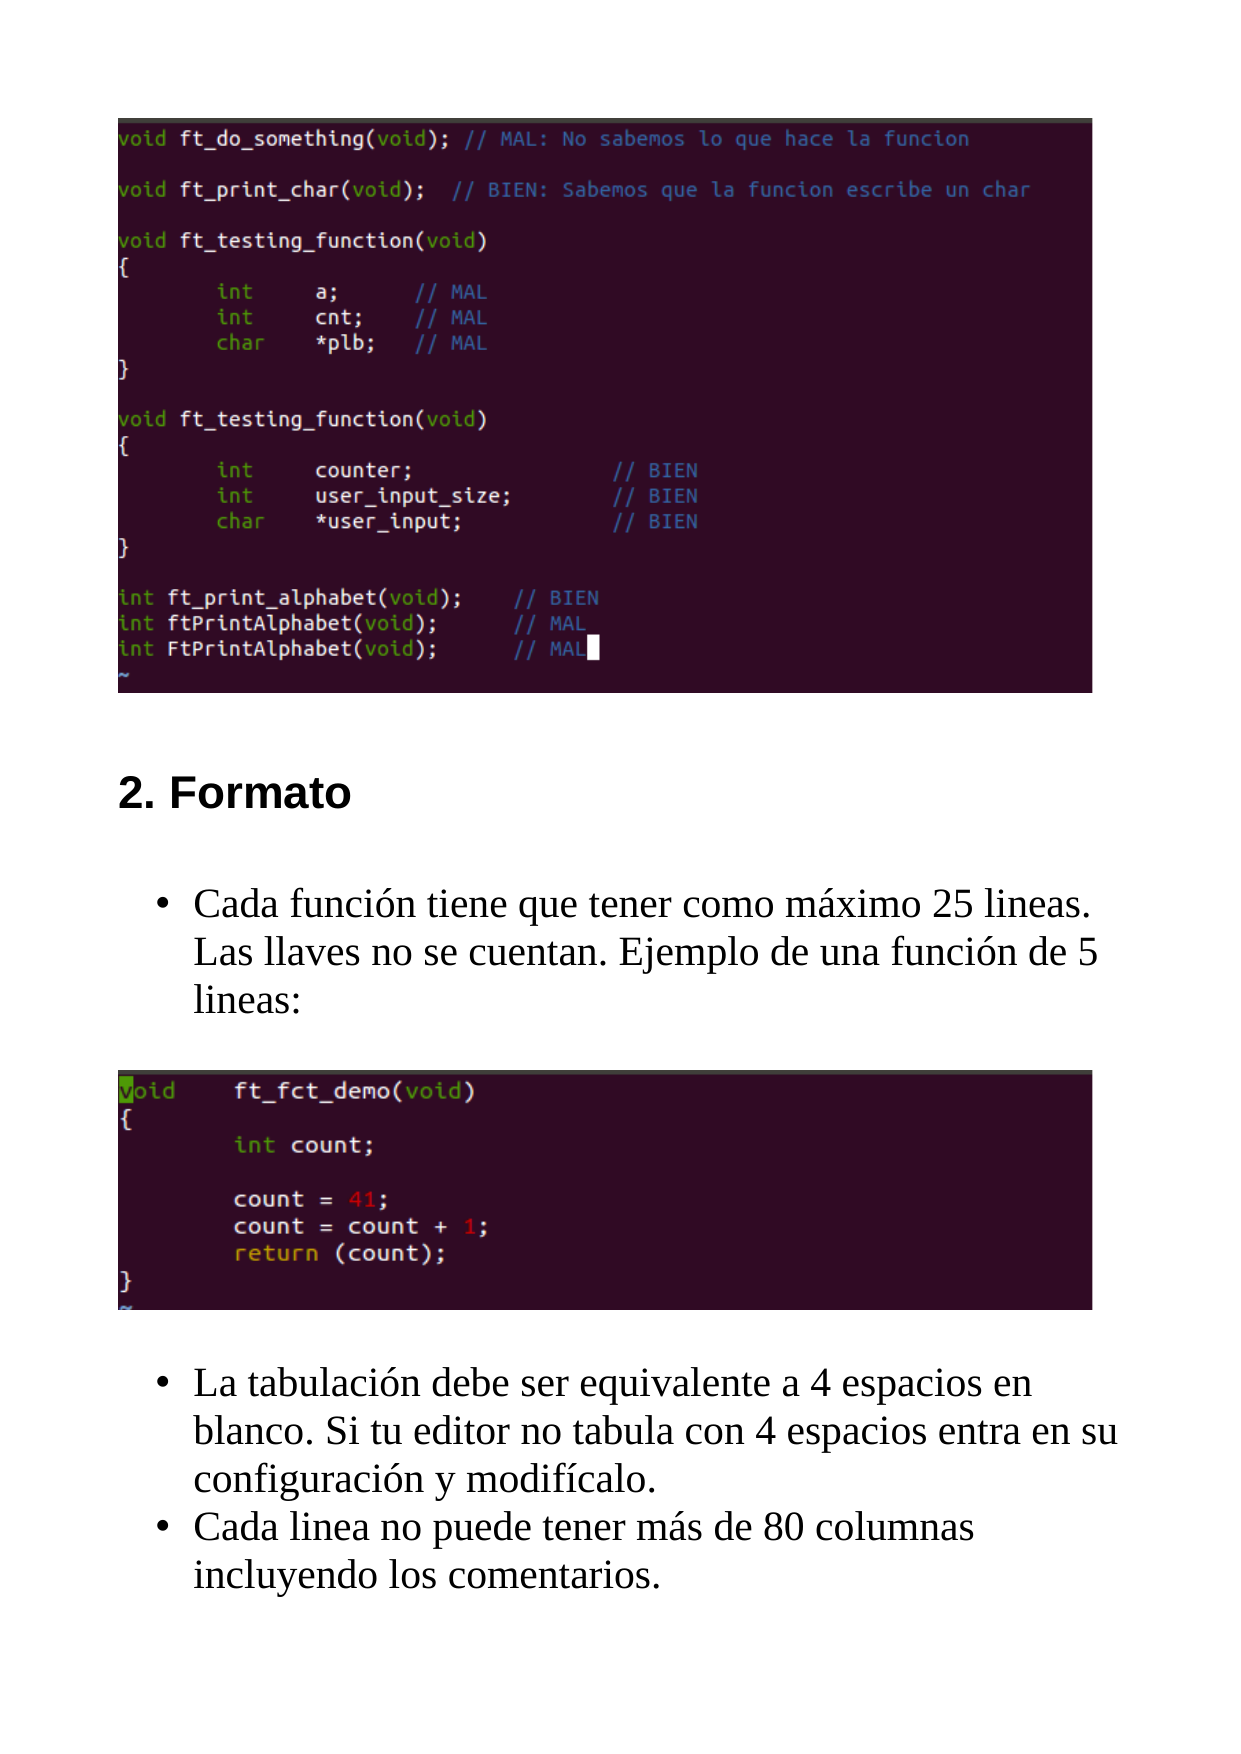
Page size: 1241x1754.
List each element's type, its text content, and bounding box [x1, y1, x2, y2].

picture [118, 1070, 475, 1310]
picture [118, 118, 424, 693]
list La tabulación debe ser equivalente a 4 espacios en blanco. Si tu editor no tabula con 4 espacios entra en su configuración y modifícalo. [156, 1357, 1122, 1501]
subtitle 2. Formato [118, 765, 1122, 818]
list Cada función tiene que tener como máximo 25 lineas. Las llaves no se cuentan. Ejemplo de una función de 5 lineas: [156, 878, 1122, 1022]
list Cada linea no puede tener más de 80 columnas incluyendo los comentarios. [156, 1501, 1122, 1597]
